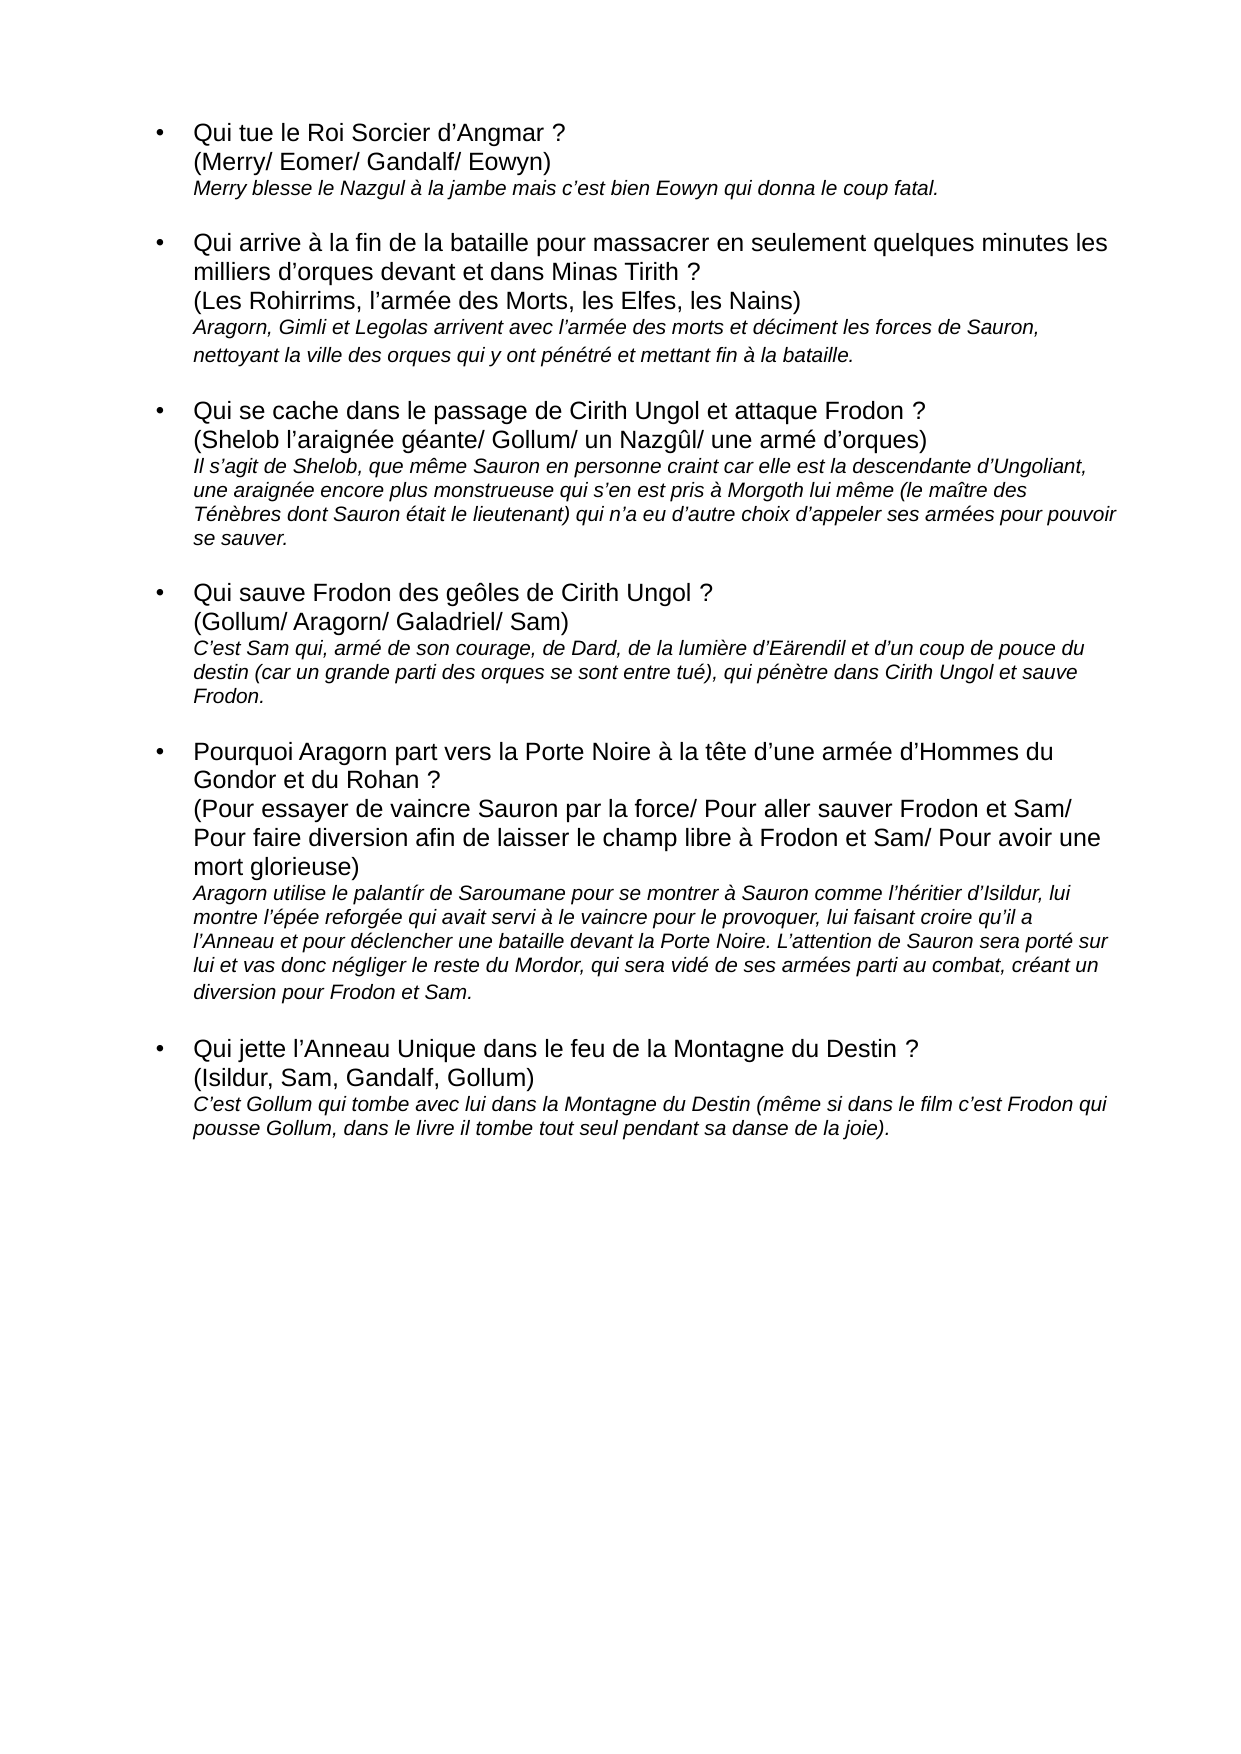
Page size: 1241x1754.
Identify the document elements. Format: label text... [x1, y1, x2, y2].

list Qui arrive à la fin de la bataille pour massacrer en seulement quelques minutes les milliers d’orques devant et dans Minas Tirith ? (Les Rohirrims, l’armée des Morts, les Elfes, les Nains) Aragorn, Gimli et Legolas arrivent avec l’armée des morts et déciment les forces de Sauron, nettoyant la ville des orques qui y ont pénétré et mettant fin à la bataille. [156, 228, 1122, 396]
list Qui tue le Roi Sorcier d’Angmar ? (Merry/ Eomer/ Gandalf/ Eowyn) Merry blesse le Nazgul à la jambe mais c’est bien Eowyn qui donna le coup fatal. [156, 118, 1122, 228]
list Pourquoi Aragorn part vers la Porte Noire à la tête d’une armée d’Hommes du Gondor et du Rohan ? (Pour essayer de vaincre Sauron par la force/ Pour aller sauver Frodon et Sam/ Pour faire diversion afin de laisser le champ libre à Frodon et Sam/ Pour avoir une mort glorieuse) Aragorn utilise le palantír de Saroumane pour se montrer à Sauron comme l’héritier d’Isildur, lui montre l’épée reforgée qui avait servi à le vaincre pour le provoquer, lui faisant croire qu’il a l’Anneau et pour déclencher une bataille devant la Porte Noire. L’attention de Sauron sera porté sur lui et vas donc négliger le reste du Mordor, qui sera vidé de ses armées parti au combat, créant un diversion pour Frodon et Sam. [156, 737, 1122, 1034]
list Qui jette l’Anneau Unique dans le feu de la Montagne du Destin ? (Isildur, Sam, Gandalf, Gollum) C’est Gollum qui tombe avec lui dans la Montagne du Destin (même si dans le film c’est Frodon qui pousse Gollum, dans le livre il tombe tout seul pendant sa danse de la joie). [156, 1034, 1122, 1139]
list Qui se cache dans le passage de Cirith Ungol et attaque Frodon ? (Shelob l’araignée géante/ Gollum/ un Nazgûl/ une armé d’orques) Il s’agit de Shelob, que même Sauron en personne craint car elle est la descendante d’Ungoliant, une araignée encore plus monstrueuse qui s’en est pris à Morgoth lui même (le maître des Ténèbres dont Sauron était le lieutenant) qui n’a eu d’autre choix d’appeler ses armées pour pouvoir se sauver. [156, 396, 1122, 578]
list Qui sauve Frodon des geôles de Cirith Ungol ? (Gollum/ Aragorn/ Galadriel/ Sam) C’est Sam qui, armé de son courage, de Dard, de la lumière d’Eärendil et d’un coup de pouce du destin (car un grande parti des orques se sont entre tué), qui pénètre dans Cirith Ungol et sauve Frodon. [156, 578, 1122, 737]
